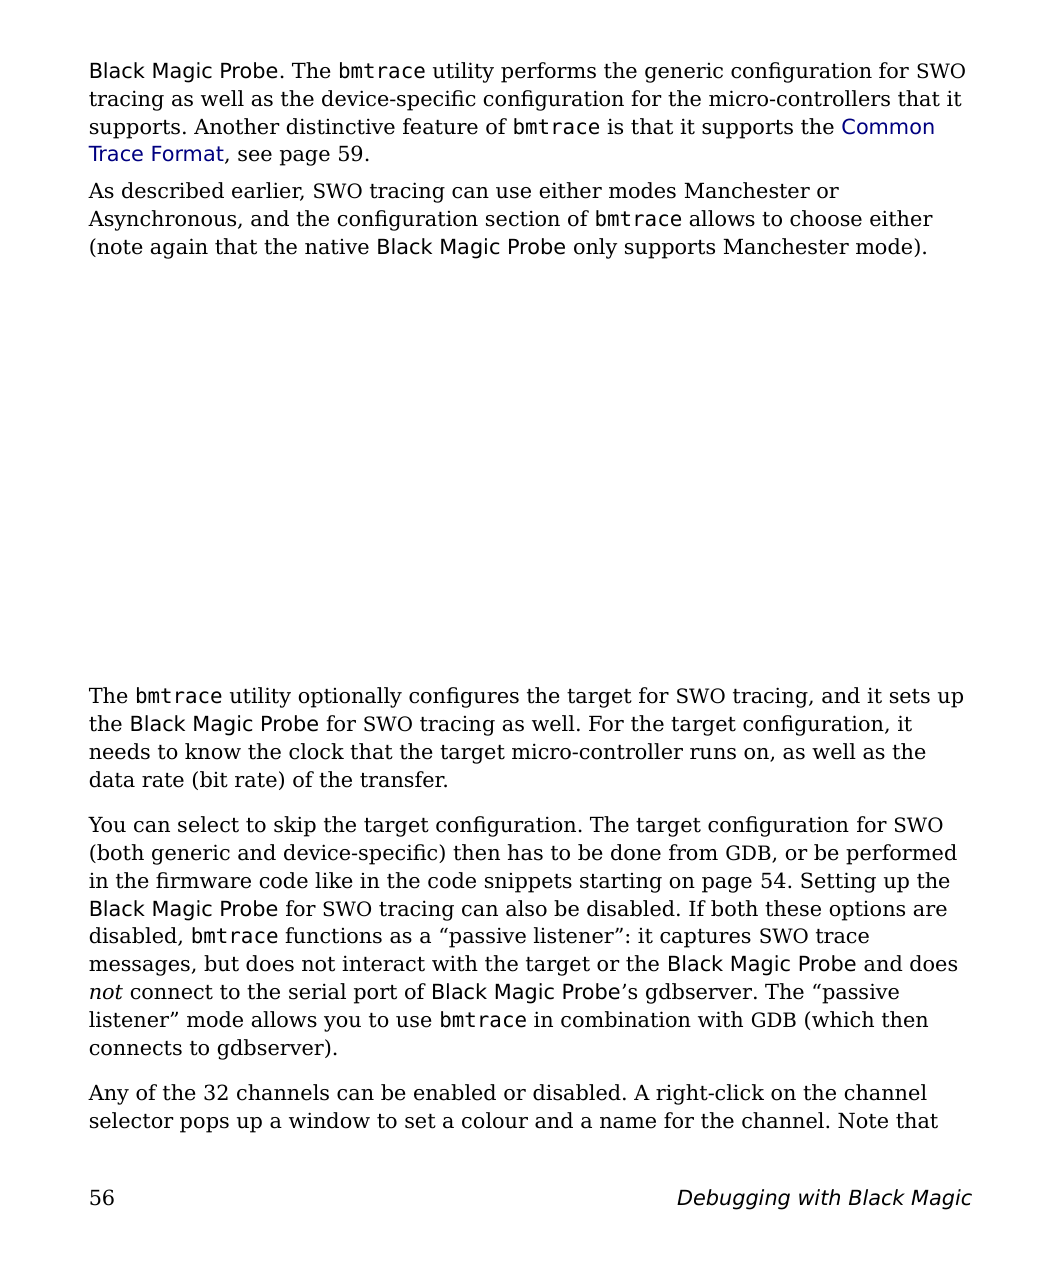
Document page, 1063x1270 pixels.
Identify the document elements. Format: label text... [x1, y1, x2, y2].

text Any of the 32 channels can be enabled or disabled. A right-click on the channel selector pops up a window to set a colour and a name for the channel. Note that [88, 1081, 974, 1133]
text Black Magic Probe. The bmtrace utility performs the generic configuration for SWO tracing as well as the device-specific configuration for the micro-controllers that it supports. Another distinctive feature of bmtrace is that it supports the Common Trace Format, see page 59. [88, 59, 974, 167]
text As described earlier, SWO tracing can use either modes Manchester or Asynchronous, and the configuration section of bmtrace allows to choose either (note again that the native Black Magic Probe only supports Manchester mode). [88, 179, 974, 259]
text The bmtrace utility optionally configures the target for SWO tracing, and it sets up the Black Magic Probe for SWO tracing as well. For the target configuration, it needs to know the clock that the target micro-controller runs on, as well as the data rate (bit rate) of the transfer. [88, 684, 974, 792]
text You can select to skip the target configuration. The target configuration for SWO (both generic and device-specific) then has to be done from GDB, or be performed in the firmware code like in the code snippets starting on page 53. Setting up the Black Magic Probe for SWO tracing can also be disabled. If both these options are disabled, bmtrace functions as a “passive listener”: it captures SWO trace messages, but does not interact with the target or the Black Magic Probe and does not connect to the serial port of Black Magic Probe’s gdbserver. The “passive listener” mode allows you to use bmtrace in combination with GDB (which then connects to gdbserver). [88, 813, 974, 1060]
